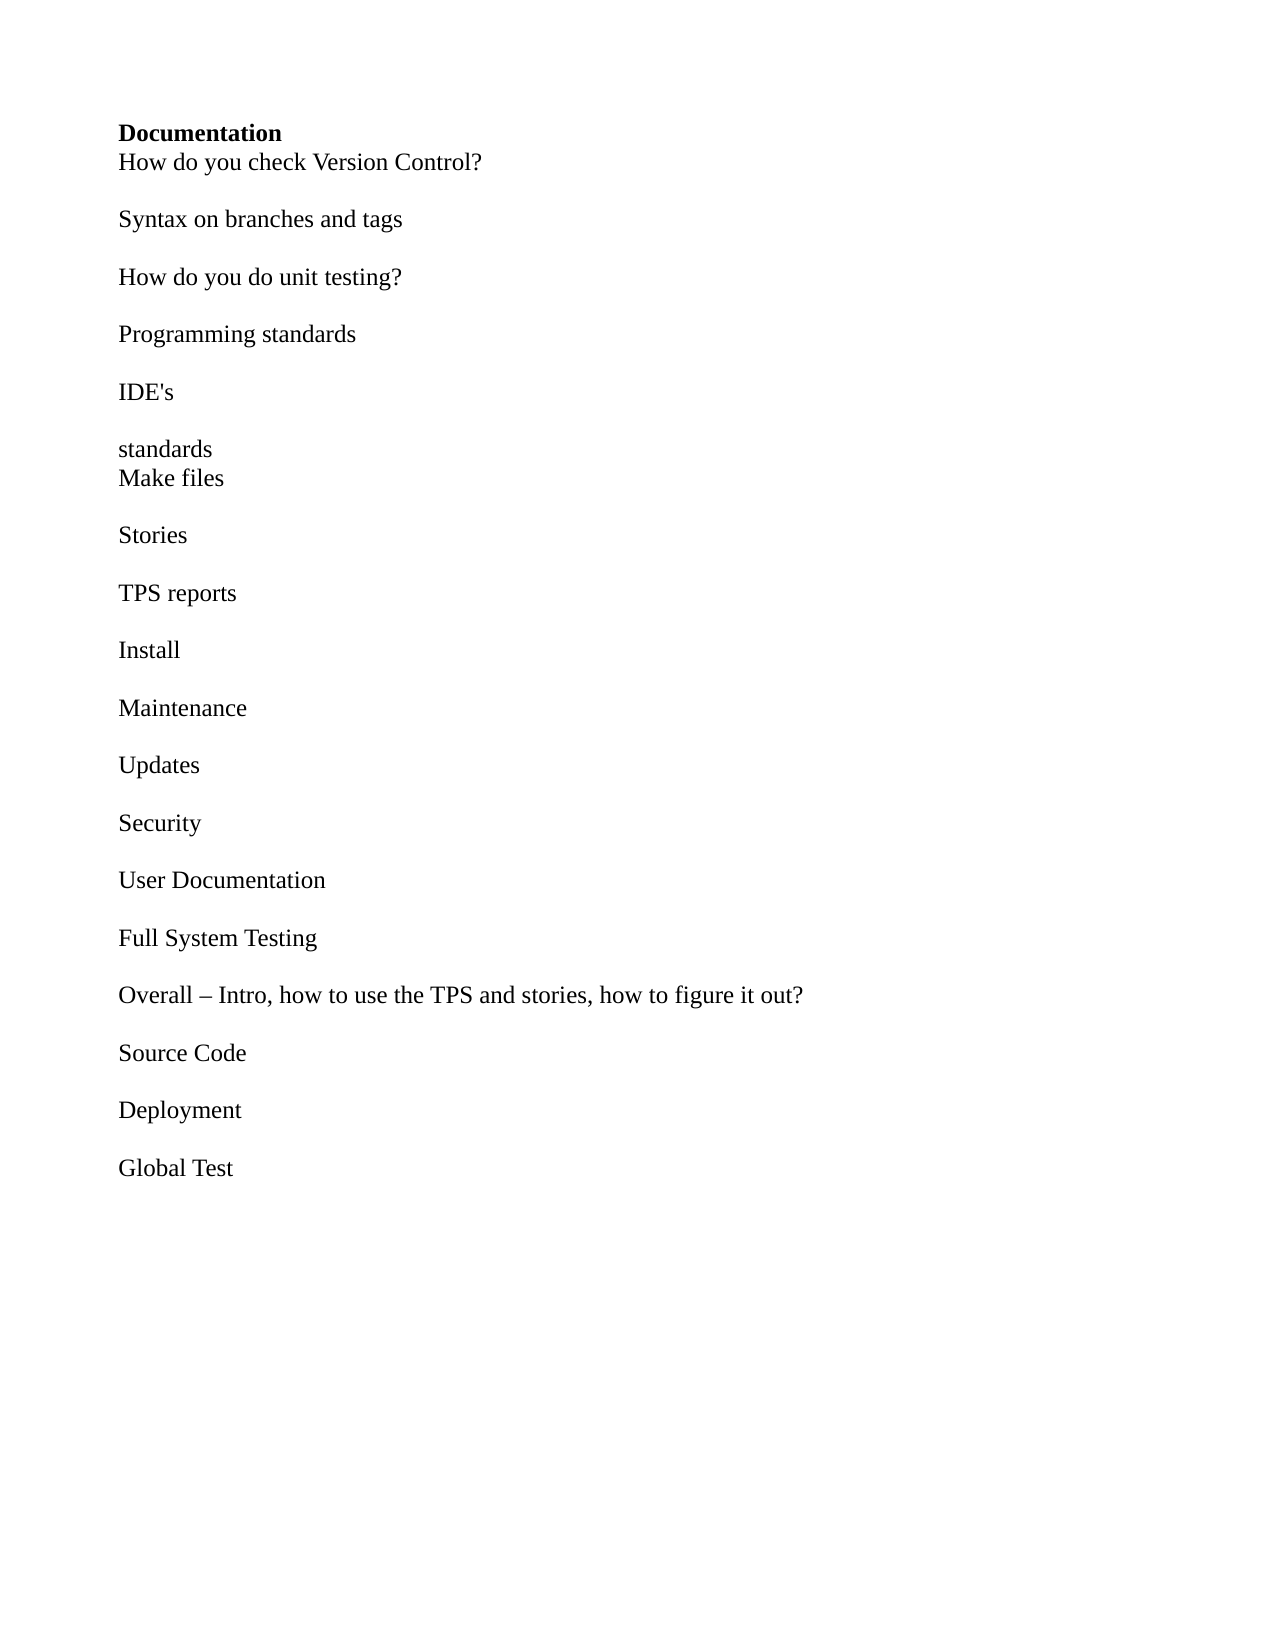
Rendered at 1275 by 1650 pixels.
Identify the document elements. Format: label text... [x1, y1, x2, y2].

text Programming standards [118, 319, 1157, 348]
text User Documentation [118, 866, 1157, 894]
text How do you check Version Control? [118, 147, 1157, 176]
text Overall – Intro, how to use the TPS and stories, how to figure it out? [118, 981, 1157, 1009]
text Stories [118, 521, 1157, 549]
text Install [118, 636, 1157, 664]
text TPS reports [118, 578, 1157, 607]
text Security [118, 808, 1157, 837]
text Deployment [118, 1096, 1157, 1124]
text IDE's [118, 377, 1157, 406]
text Documentation [118, 118, 1157, 147]
text Updates [118, 751, 1157, 779]
text Maintenance [118, 693, 1157, 722]
text Make files [118, 463, 1157, 492]
text Source Code [118, 1038, 1157, 1067]
text Global Test [118, 1153, 1157, 1182]
text standards [118, 434, 1157, 463]
text How do you do unit testing? [118, 262, 1157, 291]
text Full System Testing [118, 923, 1157, 952]
text Syntax on branches and tags [118, 204, 1157, 233]
